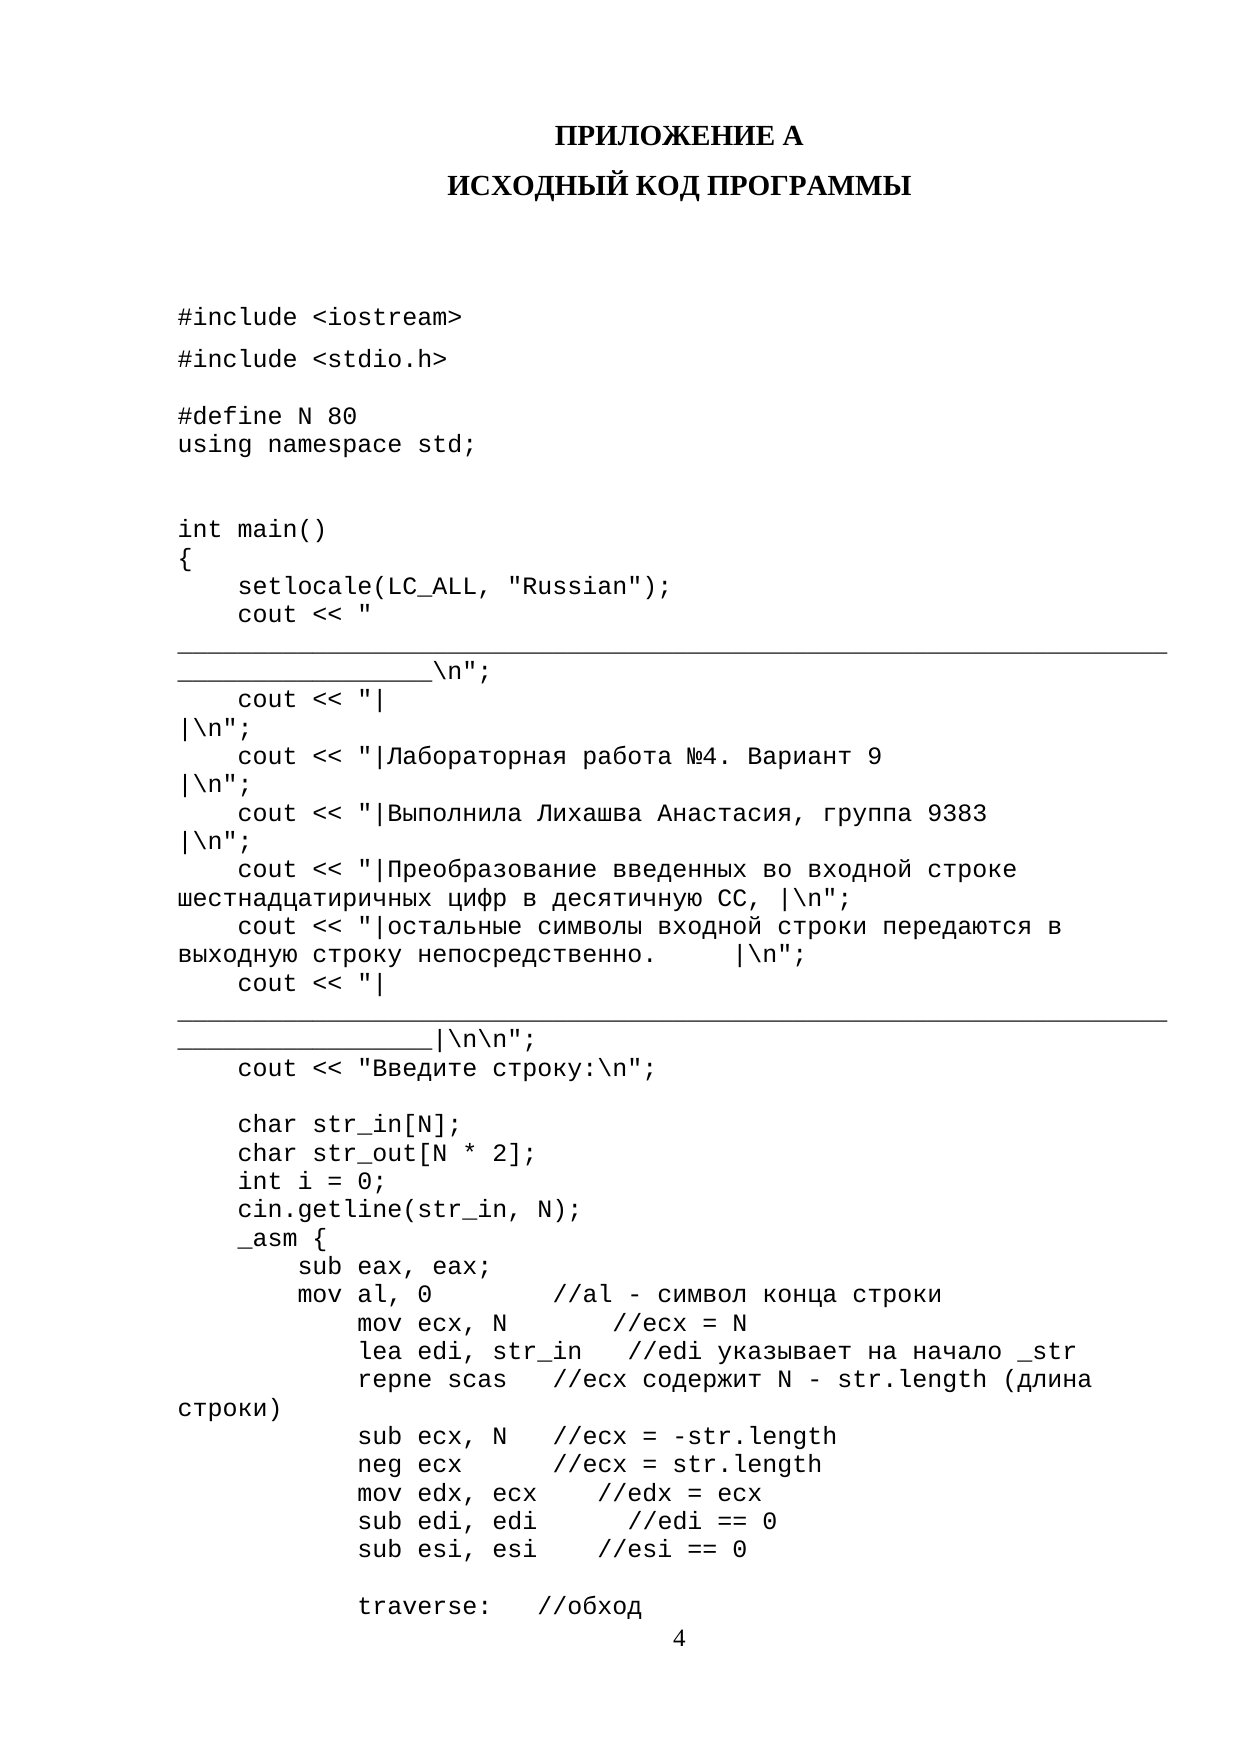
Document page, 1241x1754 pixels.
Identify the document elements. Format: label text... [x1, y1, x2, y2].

text cout << "|Лабораторная работа №4. Вариант 9 |\n"; [177, 743, 1181, 800]
text #define N 80 [177, 403, 1181, 432]
text sub eax, eax; [177, 1253, 1181, 1282]
text ИСХОДНЫЙ КОД ПРОГРАММЫ [177, 168, 1181, 202]
text ПРИЛОЖЕНИЕ А [177, 118, 1181, 152]
text mov ecx, N //ecx = N [177, 1310, 1181, 1338]
text sub edi, edi //edi == 0 [177, 1508, 1181, 1537]
text cin.getline(str_in, N); [177, 1197, 1181, 1225]
text #include <stdio.h> [177, 347, 1181, 375]
text cout << "| |\n"; [177, 687, 1181, 743]
text mov edx, ecx //edx = ecx [177, 1480, 1181, 1508]
text cout << "|Выполнила Лихашва Анастасия, группа 9383 |\n"; [177, 800, 1181, 857]
text mov al, 0 //al - символ конца строки [177, 1282, 1181, 1310]
text using namespace std; [177, 432, 1181, 460]
text sub esi, esi //esi == 0 [177, 1537, 1181, 1565]
text int main() [177, 517, 1181, 545]
text sub ecx, N //ecx = -str.length [177, 1423, 1181, 1452]
text neg ecx //ecx = str.length [177, 1452, 1181, 1480]
text traverse: //обход [177, 1593, 1181, 1622]
text _asm { [177, 1225, 1181, 1253]
text cout << " ___________________________________________________________________________________\n"; [177, 602, 1181, 687]
text char str_in[N]; [177, 1112, 1181, 1140]
text lea edi, str_in //edi указывает на начало _str [177, 1338, 1181, 1367]
text cout << "Введите строку:\n"; [177, 1055, 1181, 1083]
text repne scas //ecx содержит N - str.length (длина строки) [177, 1367, 1181, 1423]
text cout << "|___________________________________________________________________________________|\n\n"; [177, 970, 1181, 1055]
text cout << "|Преобразование введенных во входной строке шестнадцатиричных цифр в десятичную СС, |\n"; [177, 857, 1181, 913]
text int i = 0; [177, 1168, 1181, 1197]
text char str_out[N * 2]; [177, 1140, 1181, 1168]
text #include <iostream> [177, 304, 1181, 333]
text { [177, 545, 1181, 573]
text setlocale(LC_ALL, "Russian"); [177, 573, 1181, 602]
text cout << "|остальные символы входной строки передаются в выходную строку непосредственно. |\n"; [177, 913, 1181, 970]
